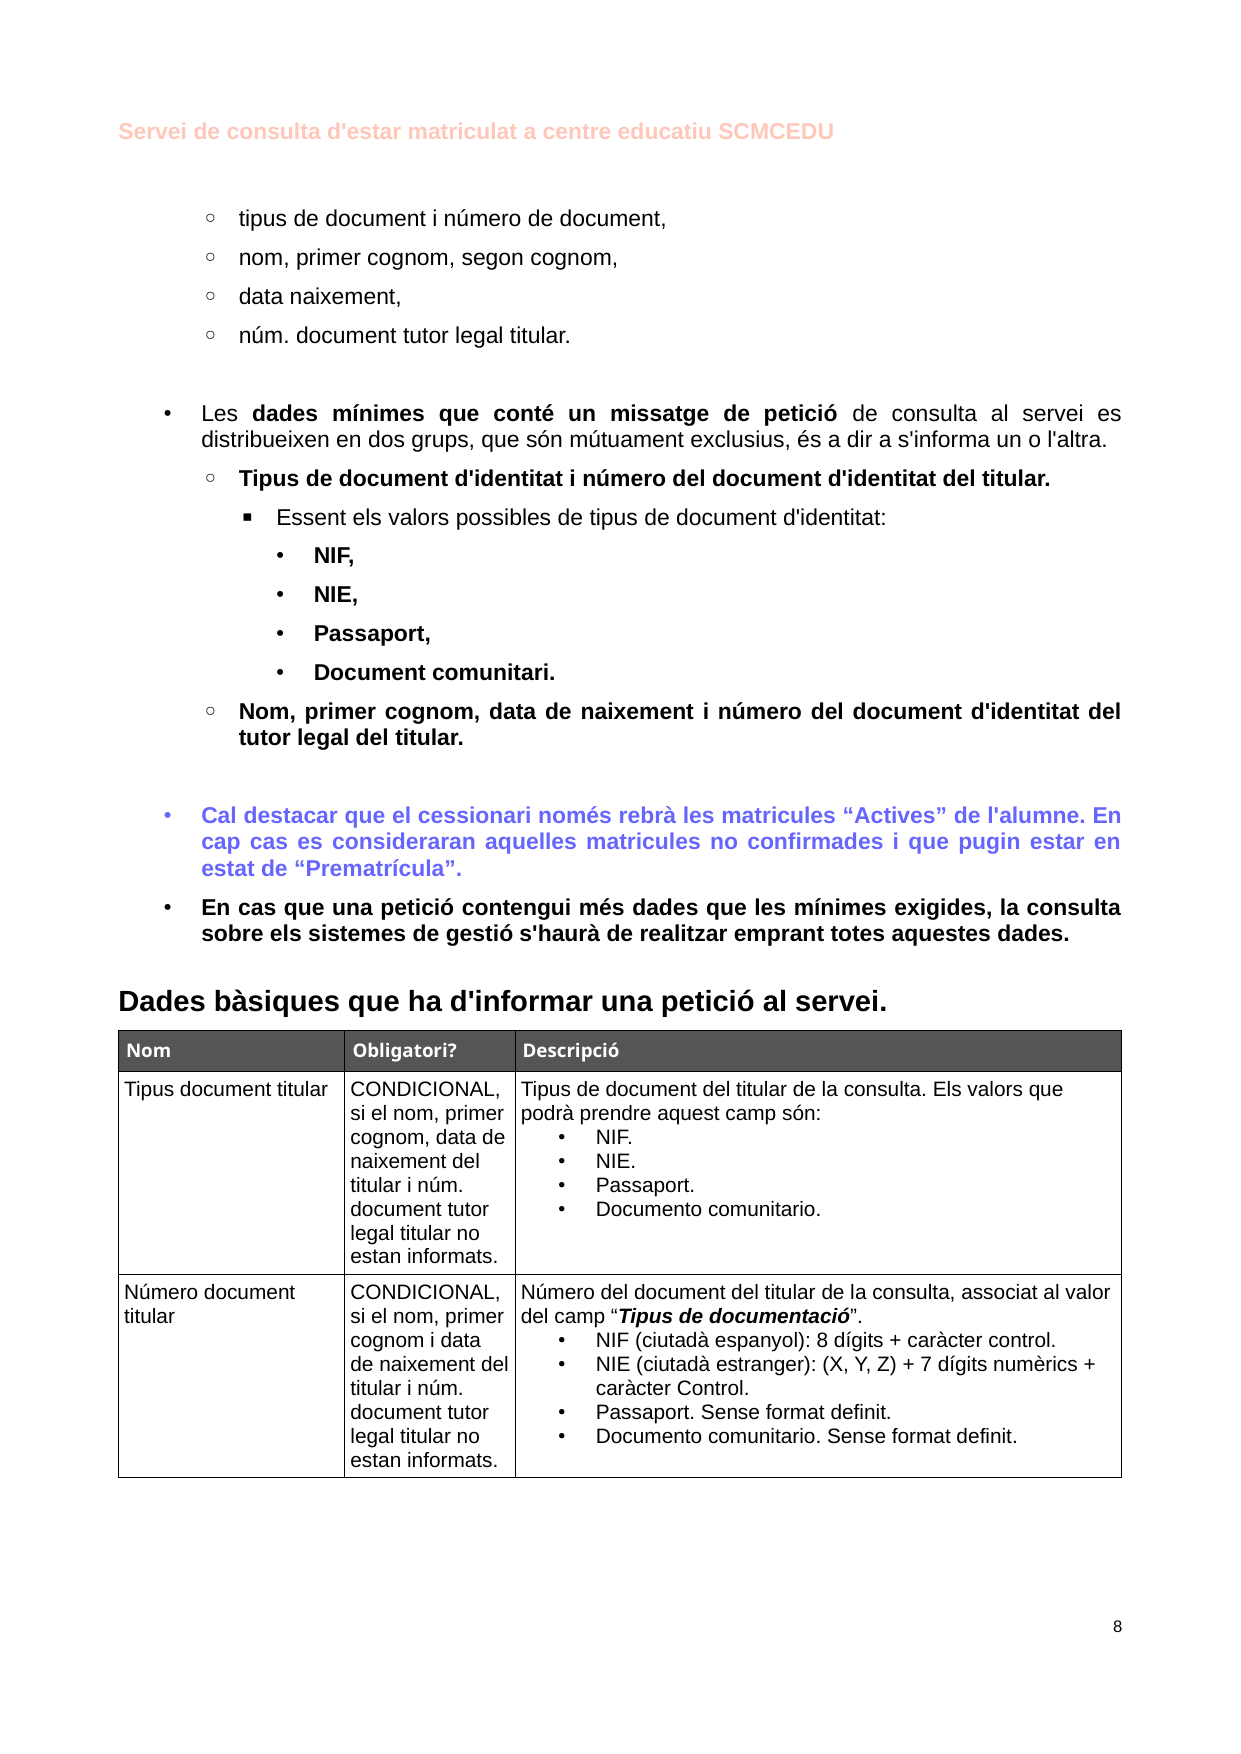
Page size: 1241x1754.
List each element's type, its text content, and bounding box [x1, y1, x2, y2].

table_cell CONDICIONAL, si el nom, primer cognom, data de naixement del titular i núm. document tutor legal titular no estan informats. [345, 1072, 515, 1274]
list tipus de document i número de document, [201, 205, 1122, 232]
list nom, primer cognom, segon cognom, [201, 244, 1122, 270]
table_cell Tipus document titular [119, 1072, 344, 1274]
list Tipus de document d'identitat i número del document d'identitat del titular. [201, 465, 1122, 491]
table_cell Tipus de document del titular de la consulta. Els valors que podrà prendre aquest camp són: NIF. NIE. Passaport. Documento comunitario. [516, 1072, 1121, 1274]
subtitle Dades bàsiques que ha d'informar una petició al servei. [118, 984, 1122, 1017]
table_header Obligatori? [345, 1031, 515, 1071]
list núm. document tutor legal titular. [201, 322, 1122, 348]
list Essent els valors possibles de tipus de document d'identitat: [238, 503, 1122, 530]
list Nom, primer cognom, data de naixement i número del document d'identitat del tutor legal del titular. [201, 698, 1122, 751]
table_cell CONDICIONAL, si el nom, primer cognom i data de naixement del titular i núm. document tutor legal titular no estan informats. [345, 1275, 515, 1477]
table_cell Número del document del titular de la consulta, associat al valor del camp “Tipus de documentació”. NIF (ciutadà espanyol): 8 dígits + caràcter control. NIE (ciutadà estranger): (X, Y, Z) + 7 dígits numèrics + caràcter Control. Passaport. Sense format definit. Documento comunitario. Sense format definit. [516, 1275, 1121, 1477]
list Cal destacar que el cessionari només rebrà les matricules “Actives” de l'alumne. En cap cas es consideraran aquelles matricules no confirmades i que pugin estar en estat de “Prematrícula”. [163, 802, 1122, 881]
list Les dades mínimes que conté un missatge de petició de consulta al servei es distribueixen en dos grups, que són mútuament exclusius, és a dir a s'informa un o l'altra. [163, 399, 1122, 452]
list NIF, [276, 542, 1122, 569]
list En cas que una petició contengui més dades que les mínimes exigides, la consulta sobre els sistemes de gestió s'haurà de realitzar emprant totes aquestes dades. [163, 893, 1122, 946]
list Document comunitari. [276, 659, 1122, 685]
list Passaport, [276, 620, 1122, 646]
list NIE, [276, 581, 1122, 608]
table_cell Número document titular [119, 1275, 344, 1477]
list data naixement, [201, 283, 1122, 309]
